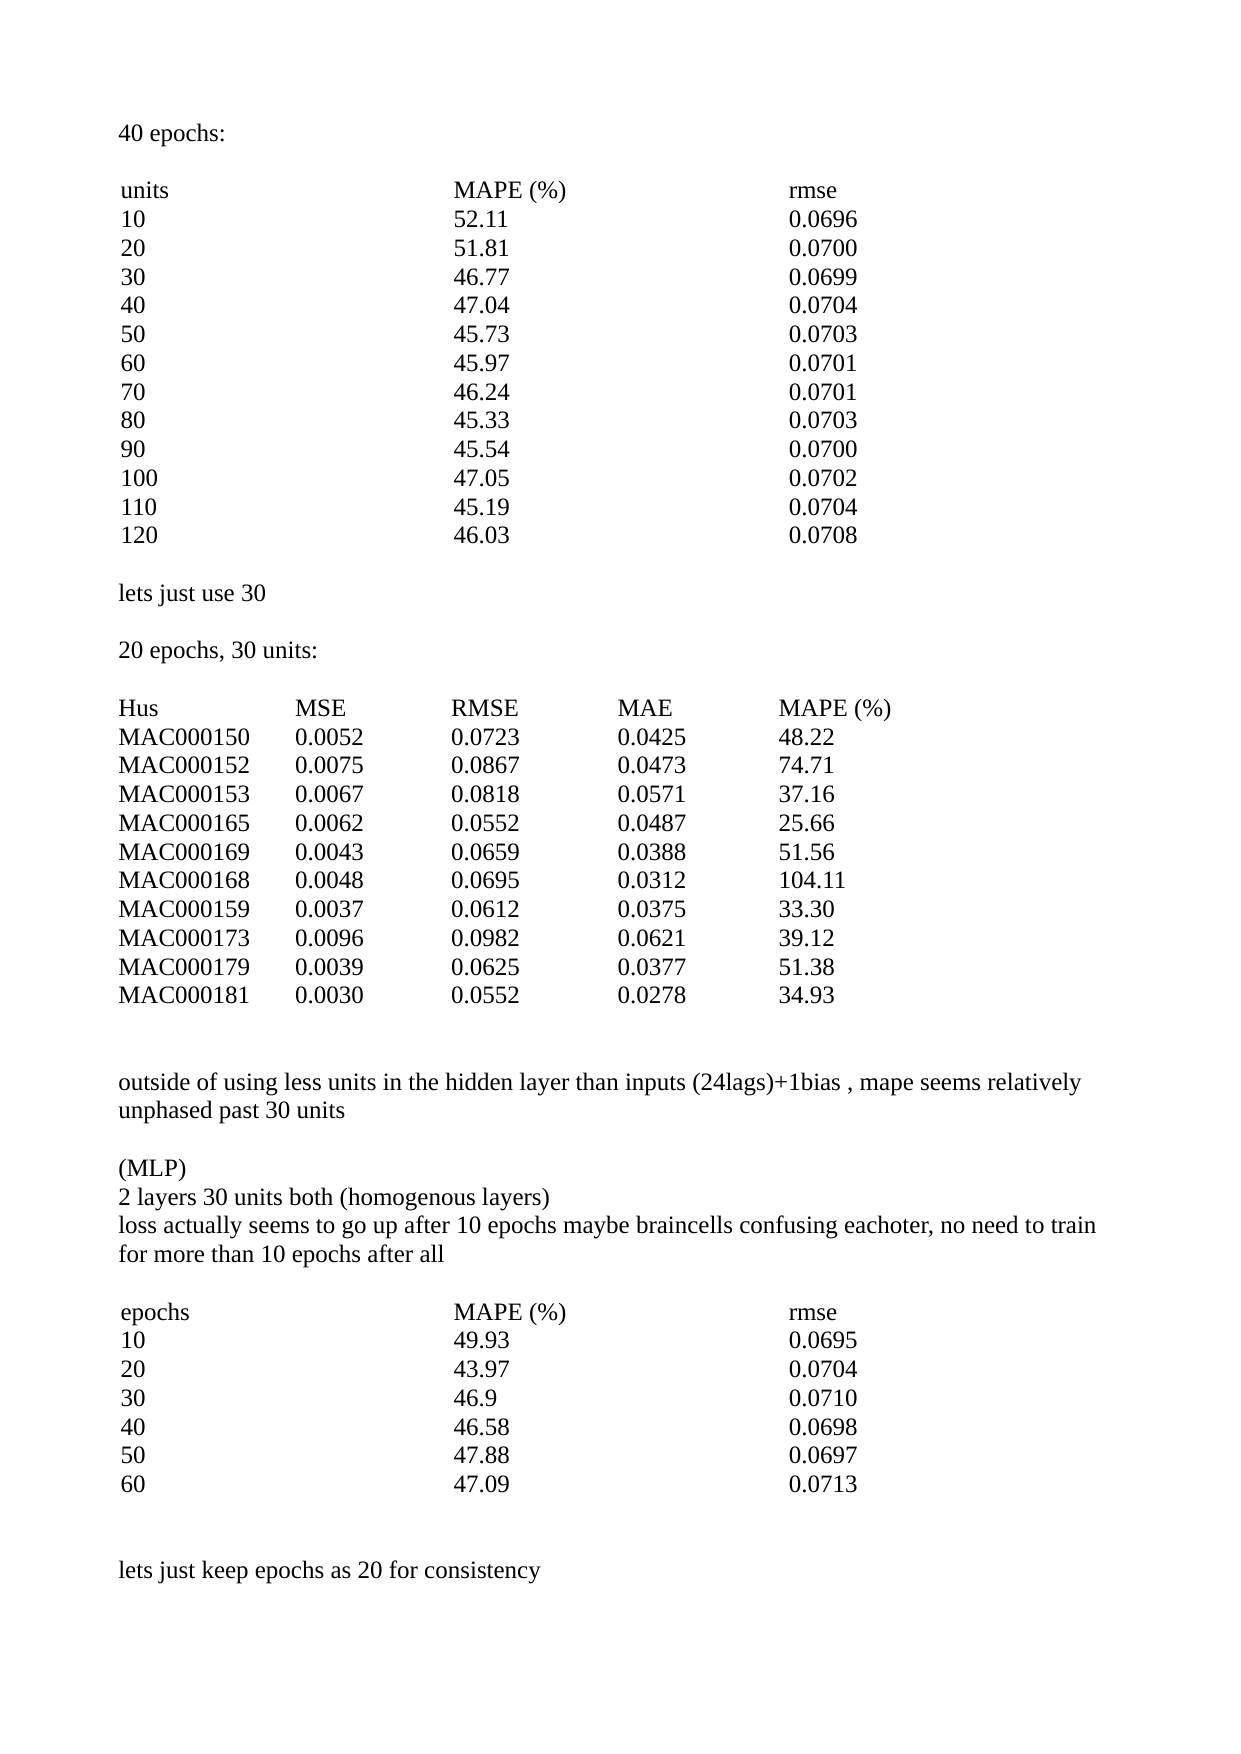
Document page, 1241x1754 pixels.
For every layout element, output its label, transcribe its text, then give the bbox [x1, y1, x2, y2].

table_cell MAC000173 [118, 923, 295, 952]
table_cell MAC000153 [118, 779, 295, 808]
table_cell 0.0982 [451, 923, 617, 952]
table_header RMSE [451, 693, 617, 722]
table_header Hus [118, 693, 295, 722]
table_cell MAC000168 [118, 866, 295, 894]
table_cell 49.93 [453, 1326, 788, 1354]
table_cell 0.0659 [451, 837, 617, 866]
table_cell 0.0043 [295, 837, 451, 866]
table_cell 0.0075 [295, 751, 451, 779]
table_cell 30 [120, 262, 453, 291]
table_cell 50 [120, 1441, 453, 1469]
table_cell 0.0612 [451, 894, 617, 923]
table_cell 45.73 [453, 319, 788, 348]
table_cell 0.0699 [789, 262, 1123, 291]
table_cell 48.22 [778, 722, 962, 751]
table_cell 0.0703 [789, 319, 1123, 348]
table_cell 45.54 [453, 434, 788, 463]
table_cell 0.0702 [789, 463, 1123, 492]
table_cell 0.0701 [789, 377, 1123, 406]
table_cell 46.77 [453, 262, 788, 291]
table_header MAPE (%) [453, 176, 788, 204]
table_cell 0.0704 [789, 291, 1123, 319]
table_cell 33.30 [778, 894, 962, 923]
table_header MAE [617, 693, 778, 722]
text 40 epochs: [118, 118, 1122, 147]
table_cell 0.0713 [789, 1469, 1123, 1498]
table_cell 0.0695 [451, 866, 617, 894]
table_cell 0.0067 [295, 779, 451, 808]
table_cell 74.71 [778, 751, 962, 779]
table_cell 100 [120, 463, 453, 492]
table_cell MAC000169 [118, 837, 295, 866]
table_cell 0.0700 [789, 434, 1123, 463]
table_cell 51.56 [778, 837, 962, 866]
table_cell 40 [120, 1412, 453, 1441]
table_cell 52.11 [453, 204, 788, 233]
table_cell MAC000165 [118, 808, 295, 837]
table_cell 0.0867 [451, 751, 617, 779]
table_cell 43.97 [453, 1354, 788, 1383]
table_cell 47.05 [453, 463, 788, 492]
table_cell MAC000159 [118, 894, 295, 923]
table_cell 47.88 [453, 1441, 788, 1469]
table_cell 0.0037 [295, 894, 451, 923]
table_cell 0.0278 [617, 981, 778, 1009]
text lets just use 30 [118, 578, 1122, 607]
table_cell 0.0700 [789, 233, 1123, 262]
table_cell MAC000152 [118, 751, 295, 779]
table_cell 30 [120, 1383, 453, 1412]
table_cell 0.0030 [295, 981, 451, 1009]
table_cell 104.11 [778, 866, 962, 894]
table_cell 60 [120, 348, 453, 377]
table_cell 0.0039 [295, 952, 451, 981]
table_cell MAC000150 [118, 722, 295, 751]
table_cell 0.0052 [295, 722, 451, 751]
table_cell 34.93 [778, 981, 962, 1009]
table_cell 0.0818 [451, 779, 617, 808]
text 20 epochs, 30 units: [118, 636, 1122, 664]
table_cell 10 [120, 204, 453, 233]
text 2 layers 30 units both (homogenous layers) [118, 1182, 1122, 1211]
table_cell 45.97 [453, 348, 788, 377]
table_cell 0.0473 [617, 751, 778, 779]
table_cell 39.12 [778, 923, 962, 952]
table_cell 0.0621 [617, 923, 778, 952]
text (MLP) [118, 1153, 1122, 1182]
table_cell 20 [120, 233, 453, 262]
table_cell 25.66 [778, 808, 962, 837]
table_cell MAC000179 [118, 952, 295, 981]
table_cell 0.0388 [617, 837, 778, 866]
text loss actually seems to go up after 10 epochs maybe braincells confusing eachoter, no need to train for more than 10 epochs after all [118, 1211, 1122, 1268]
table_cell MAC000181 [118, 981, 295, 1009]
table_header MSE [295, 693, 451, 722]
table_cell 0.0425 [617, 722, 778, 751]
table_cell 0.0701 [789, 348, 1123, 377]
text lets just keep epochs as 20 for consistency [118, 1556, 1122, 1584]
table_cell 0.0312 [617, 866, 778, 894]
table_cell 46.03 [453, 521, 788, 549]
table_cell 47.04 [453, 291, 788, 319]
table_header units [120, 176, 453, 204]
table_cell 37.16 [778, 779, 962, 808]
table_cell 0.0377 [617, 952, 778, 981]
table_cell 0.0487 [617, 808, 778, 837]
table_cell 0.0625 [451, 952, 617, 981]
text outside of using less units in the hidden layer than inputs (24lags)+1bias , mape seems relatively unphased past 30 units [118, 1067, 1122, 1124]
table_cell 90 [120, 434, 453, 463]
table_cell 120 [120, 521, 453, 549]
table_cell 51.38 [778, 952, 962, 981]
table_cell 51.81 [453, 233, 788, 262]
table_cell 10 [120, 1326, 453, 1354]
table_cell 60 [120, 1469, 453, 1498]
table_header epochs [120, 1297, 453, 1326]
table_cell 50 [120, 319, 453, 348]
table_cell 0.0697 [789, 1441, 1123, 1469]
table_cell 0.0695 [789, 1326, 1123, 1354]
table_cell 0.0375 [617, 894, 778, 923]
table_cell 40 [120, 291, 453, 319]
table_cell 0.0696 [789, 204, 1123, 233]
table_cell 0.0704 [789, 492, 1123, 521]
table_cell 47.09 [453, 1469, 788, 1498]
table_cell 0.0704 [789, 1354, 1123, 1383]
table_cell 80 [120, 406, 453, 434]
table_cell 0.0552 [451, 981, 617, 1009]
table_header MAPE (%) [778, 693, 962, 722]
table_cell 45.19 [453, 492, 788, 521]
table_cell 0.0096 [295, 923, 451, 952]
table_cell 0.0703 [789, 406, 1123, 434]
table_cell 0.0062 [295, 808, 451, 837]
table_header MAPE (%) [453, 1297, 788, 1326]
table_cell 46.58 [453, 1412, 788, 1441]
table_cell 0.0048 [295, 866, 451, 894]
table_cell 46.9 [453, 1383, 788, 1412]
table_header rmse [789, 1297, 1123, 1326]
table_header rmse [789, 176, 1123, 204]
table_cell 46.24 [453, 377, 788, 406]
table_cell 0.0698 [789, 1412, 1123, 1441]
table_cell 20 [120, 1354, 453, 1383]
table_cell 0.0571 [617, 779, 778, 808]
table_cell 0.0552 [451, 808, 617, 837]
table_cell 0.0710 [789, 1383, 1123, 1412]
table_cell 45.33 [453, 406, 788, 434]
table_cell 70 [120, 377, 453, 406]
table_cell 110 [120, 492, 453, 521]
table_cell 0.0708 [789, 521, 1123, 549]
table_cell 0.0723 [451, 722, 617, 751]
